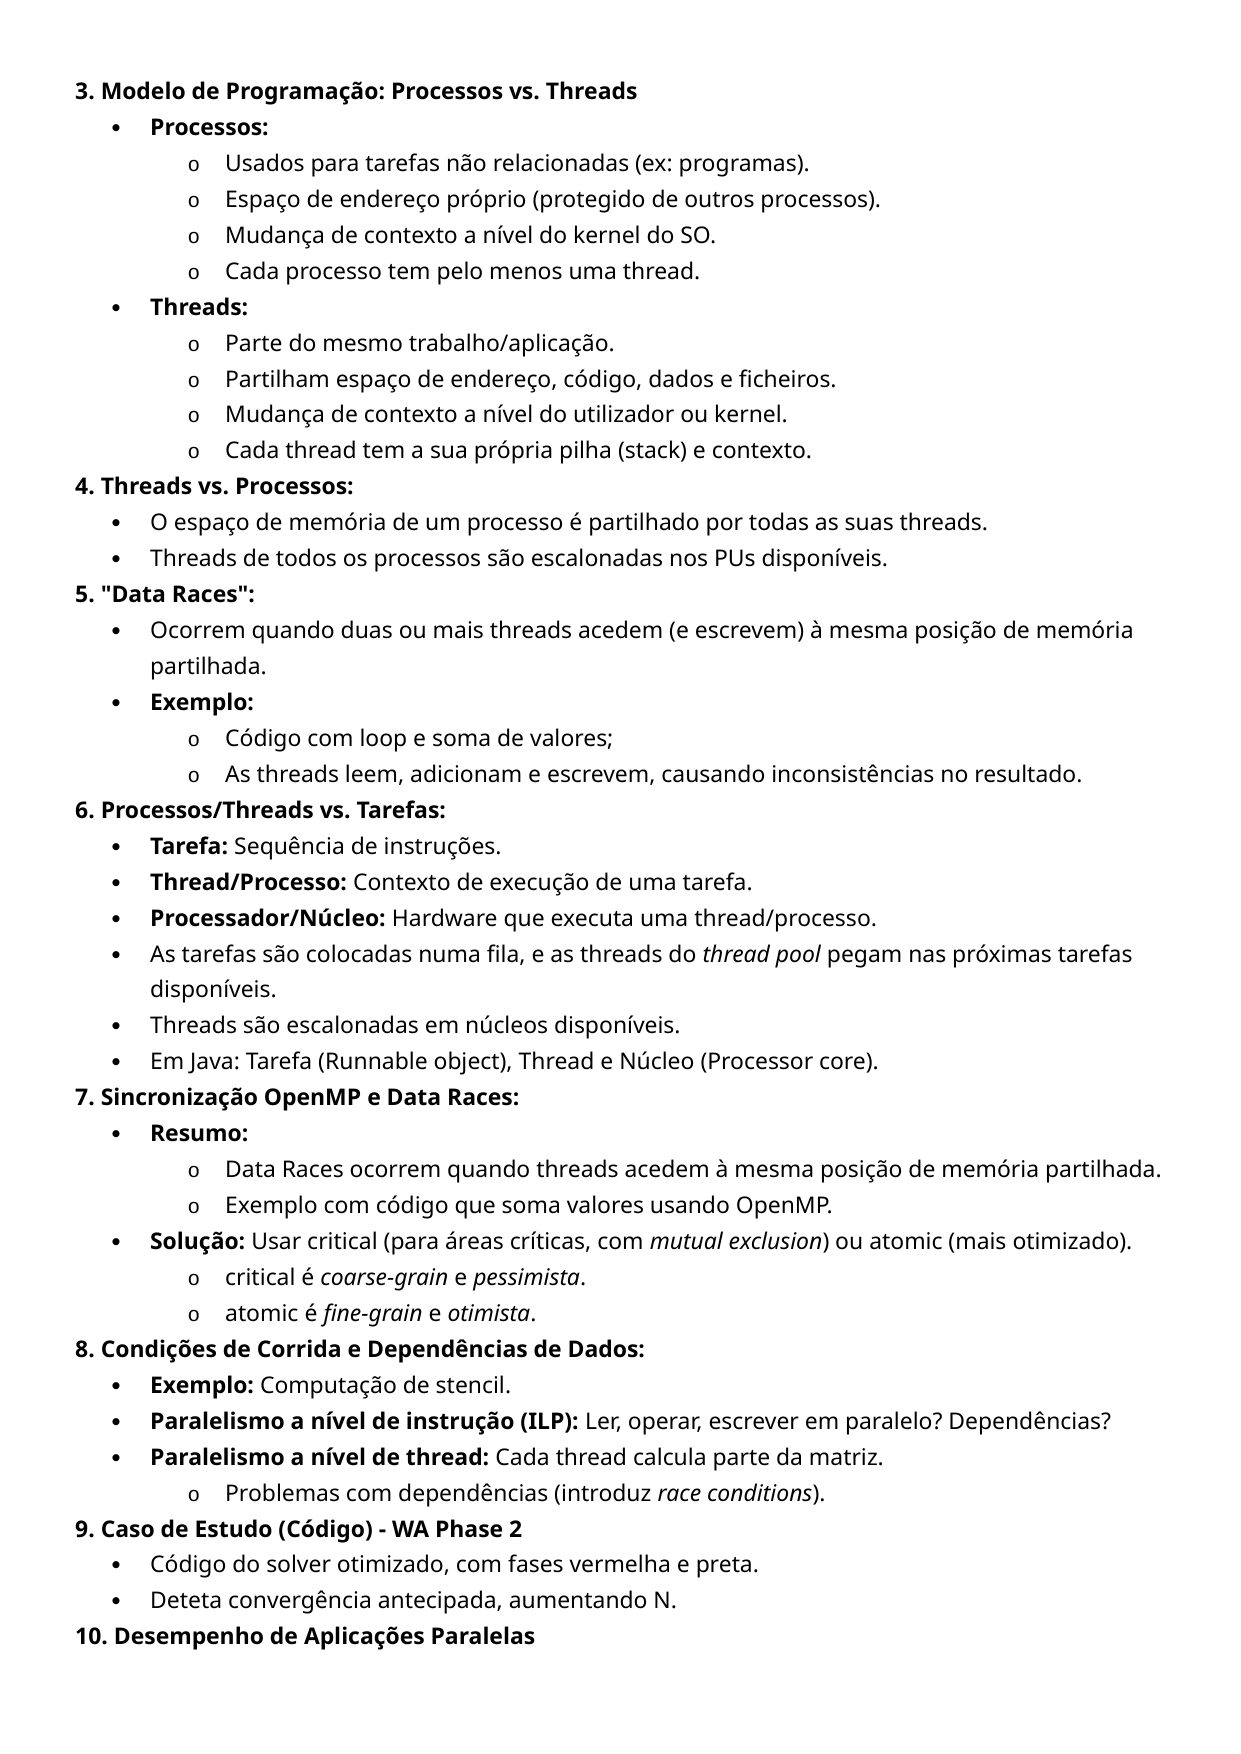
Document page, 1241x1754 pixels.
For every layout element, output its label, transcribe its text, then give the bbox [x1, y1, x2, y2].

list O espaço de memória de um processo é partilhado por todas as suas threads. [112, 506, 1165, 537]
list Exemplo: Computação de stencil. [112, 1369, 1165, 1400]
list Exemplo com código que soma valores usando OpenMP. [187, 1189, 1165, 1220]
list Thread/Processo: Contexto de execução de uma tarefa. [112, 866, 1165, 897]
list Processador/Núcleo: Hardware que executa uma thread/processo. [112, 902, 1165, 933]
text 10. Desempenho de Aplicações Paralelas [75, 1620, 1165, 1652]
text 4. Threads vs. Processos: [75, 470, 1165, 502]
text 8. Condições de Corrida e Dependências de Dados: [75, 1333, 1165, 1364]
list As threads leem, adicionam e escrevem, causando inconsistências no resultado. [187, 758, 1165, 789]
list Processos: [112, 111, 1165, 142]
list Partilham espaço de endereço, código, dados e ficheiros. [187, 362, 1165, 394]
text 9. Caso de Estudo (Código) - WA Phase 2 [75, 1512, 1165, 1544]
list As tarefas são colocadas numa fila, e as threads do thread pool pegam nas próximas tarefas disponíveis. [112, 937, 1165, 1005]
list Threads: [112, 291, 1165, 322]
list Cada processo tem pelo menos uma thread. [187, 255, 1165, 286]
list critical é coarse-grain e pessimista. [187, 1261, 1165, 1292]
text 5. "Data Races": [75, 578, 1165, 609]
list Resumo: [112, 1117, 1165, 1148]
list Espaço de endereço próprio (protegido de outros processos). [187, 183, 1165, 214]
list Exemplo: [112, 686, 1165, 717]
list Tarefa: Sequência de instruções. [112, 830, 1165, 861]
list Código com loop e soma de valores; [187, 722, 1165, 753]
list Ocorrem quando duas ou mais threads acedem (e escrevem) à mesma posição de memória partilhada. [112, 614, 1165, 681]
list Problemas com dependências (introduz race conditions). [187, 1477, 1165, 1508]
list Data Races ocorrem quando threads acedem à mesma posição de memória partilhada. [187, 1153, 1165, 1184]
text 7. Sincronização OpenMP e Data Races: [75, 1081, 1165, 1112]
text 6. Processos/Threads vs. Tarefas: [75, 794, 1165, 825]
text 3. Modelo de Programação: Processos vs. Threads [75, 75, 1165, 106]
list Usados para tarefas não relacionadas (ex: programas). [187, 147, 1165, 178]
list Cada thread tem a sua própria pilha (stack) e contexto. [187, 434, 1165, 466]
list Parte do mesmo trabalho/aplicação. [187, 327, 1165, 358]
list atomic é fine-grain e otimista. [187, 1297, 1165, 1328]
list Mudança de contexto a nível do utilizador ou kernel. [187, 398, 1165, 430]
list Solução: Usar critical (para áreas críticas, com mutual exclusion) ou atomic (mais otimizado). [112, 1225, 1165, 1256]
list Código do solver otimizado, com fases vermelha e preta. [112, 1548, 1165, 1580]
list Mudança de contexto a nível do kernel do SO. [187, 219, 1165, 250]
list Paralelismo a nível de instrução (ILP): Ler, operar, escrever em paralelo? Dependências? [112, 1405, 1165, 1436]
list Deteta convergência antecipada, aumentando N. [112, 1584, 1165, 1616]
list Threads de todos os processos são escalonadas nos PUs disponíveis. [112, 542, 1165, 573]
list Em Java: Tarefa (Runnable object), Thread e Núcleo (Processor core). [112, 1045, 1165, 1077]
list Threads são escalonadas em núcleos disponíveis. [112, 1009, 1165, 1041]
list Paralelismo a nível de thread: Cada thread calcula parte da matriz. [112, 1441, 1165, 1472]
